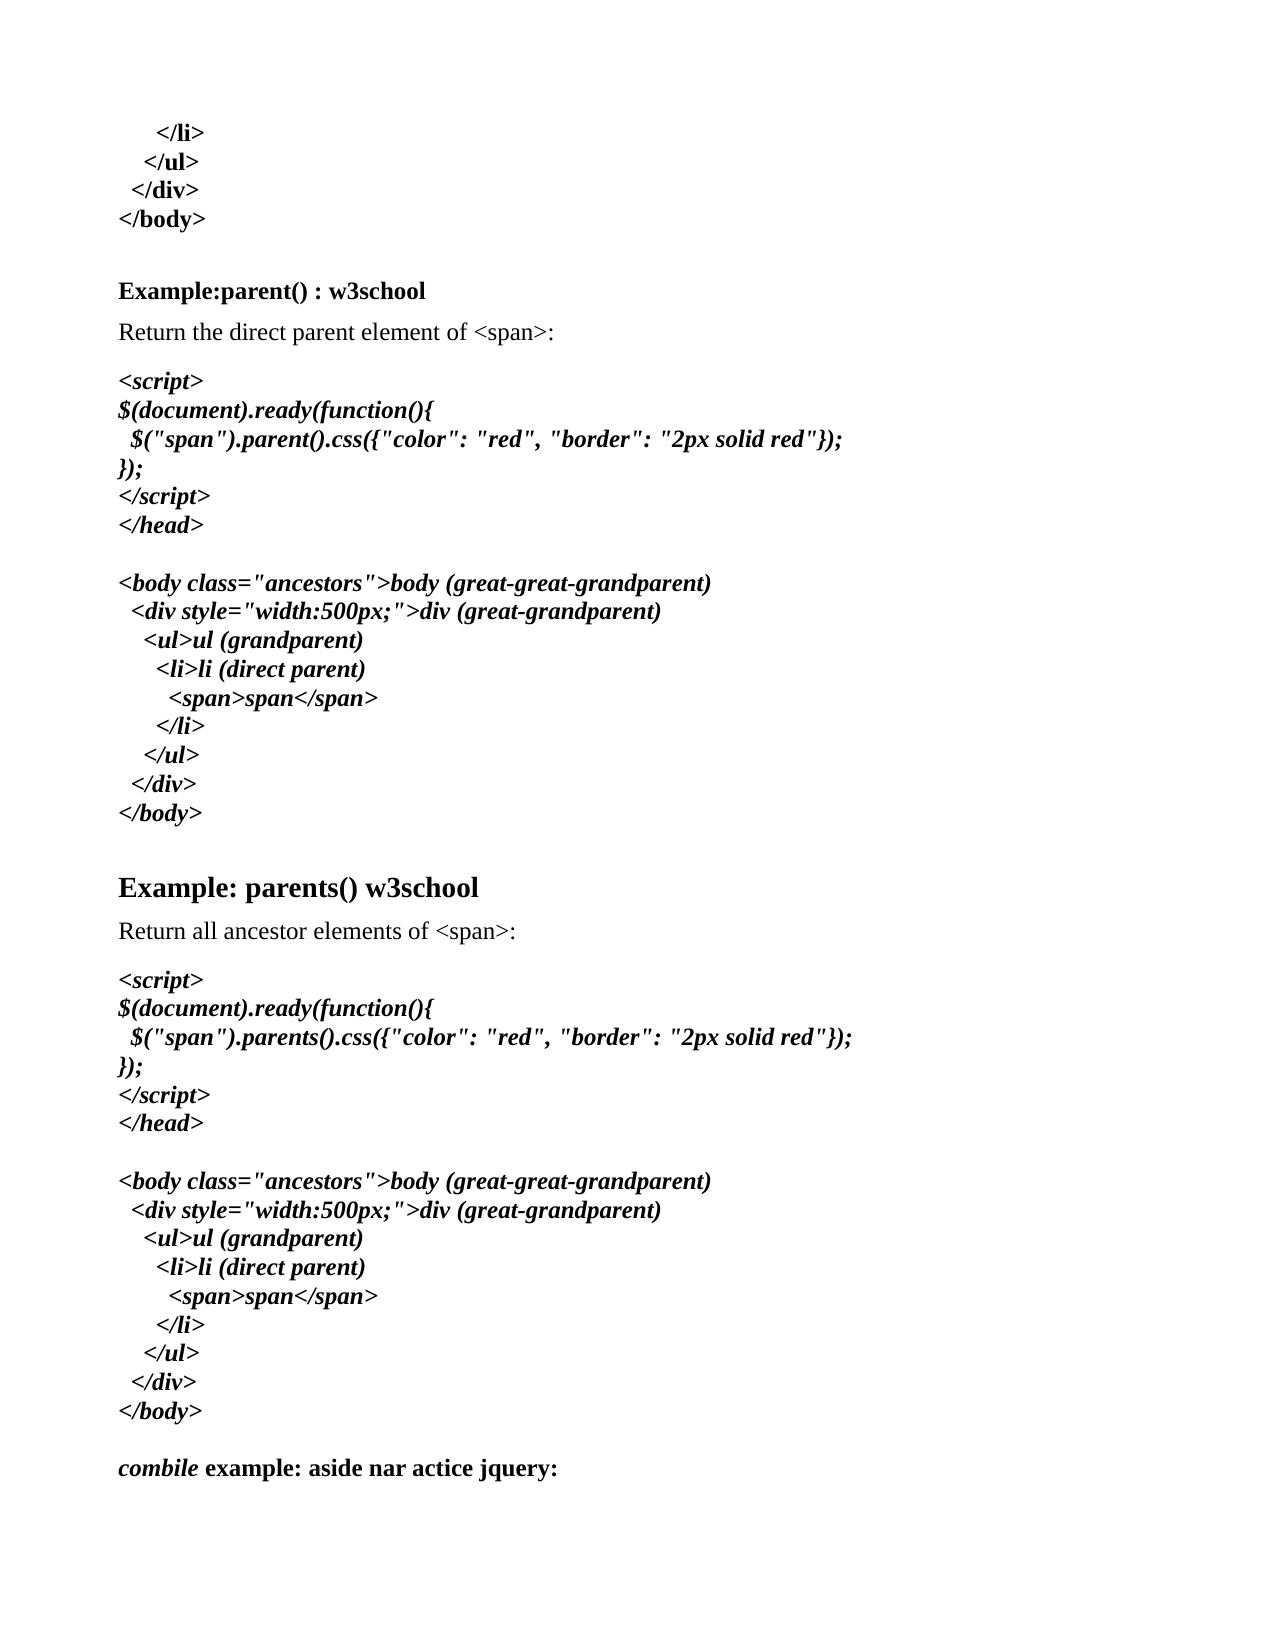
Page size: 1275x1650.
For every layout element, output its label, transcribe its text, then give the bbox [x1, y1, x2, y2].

text <li>li (direct parent) [118, 1252, 1157, 1281]
text </li> [118, 118, 1157, 147]
subtitle Example: parents() w3school [118, 870, 1157, 903]
text <body class="ancestors">body (great-great-grandparent) [118, 1166, 1157, 1195]
text <ul>ul (grandparent) [118, 1223, 1157, 1252]
text <li>li (direct parent) [118, 654, 1157, 683]
text </head> [118, 1108, 1157, 1137]
text </div> [118, 1367, 1157, 1396]
text $(document).ready(function(){ [118, 993, 1157, 1022]
text </body> [118, 204, 1157, 233]
text </head> [118, 510, 1157, 539]
text </ul> [118, 1338, 1157, 1367]
text $(document).ready(function(){ [118, 395, 1157, 424]
text </div> [118, 769, 1157, 798]
text <body class="ancestors">body (great-great-grandparent) [118, 568, 1157, 596]
text <ul>ul (grandparent) [118, 625, 1157, 654]
text Return all ancestor elements of <span>: [118, 916, 1157, 944]
text </li> [118, 1310, 1157, 1338]
text <span>span</span> [118, 1281, 1157, 1310]
text </script> [118, 1080, 1157, 1108]
text </body> [118, 798, 1157, 826]
subtitle Example:parent() : w3school [118, 276, 1157, 305]
text </script> [118, 481, 1157, 510]
text <div style="width:500px;">div (great-grandparent) [118, 596, 1157, 625]
text <span>span</span> [118, 683, 1157, 711]
text </div> [118, 176, 1157, 204]
text Return the direct parent element of <span>: [118, 317, 1157, 346]
text <script> [118, 366, 1157, 395]
text }); [118, 1051, 1157, 1080]
text </body> [118, 1396, 1157, 1425]
text combile example: aside nar actice jquery: [118, 1453, 1157, 1482]
text </ul> [118, 740, 1157, 769]
text $("span").parent().css({"color": "red", "border": "2px solid red"}); [118, 424, 1157, 453]
text <div style="width:500px;">div (great-grandparent) [118, 1195, 1157, 1223]
text $("span").parents().css({"color": "red", "border": "2px solid red"}); [118, 1022, 1157, 1051]
text }); [118, 453, 1157, 481]
text </li> [118, 711, 1157, 740]
text </ul> [118, 147, 1157, 176]
text <script> [118, 965, 1157, 993]
